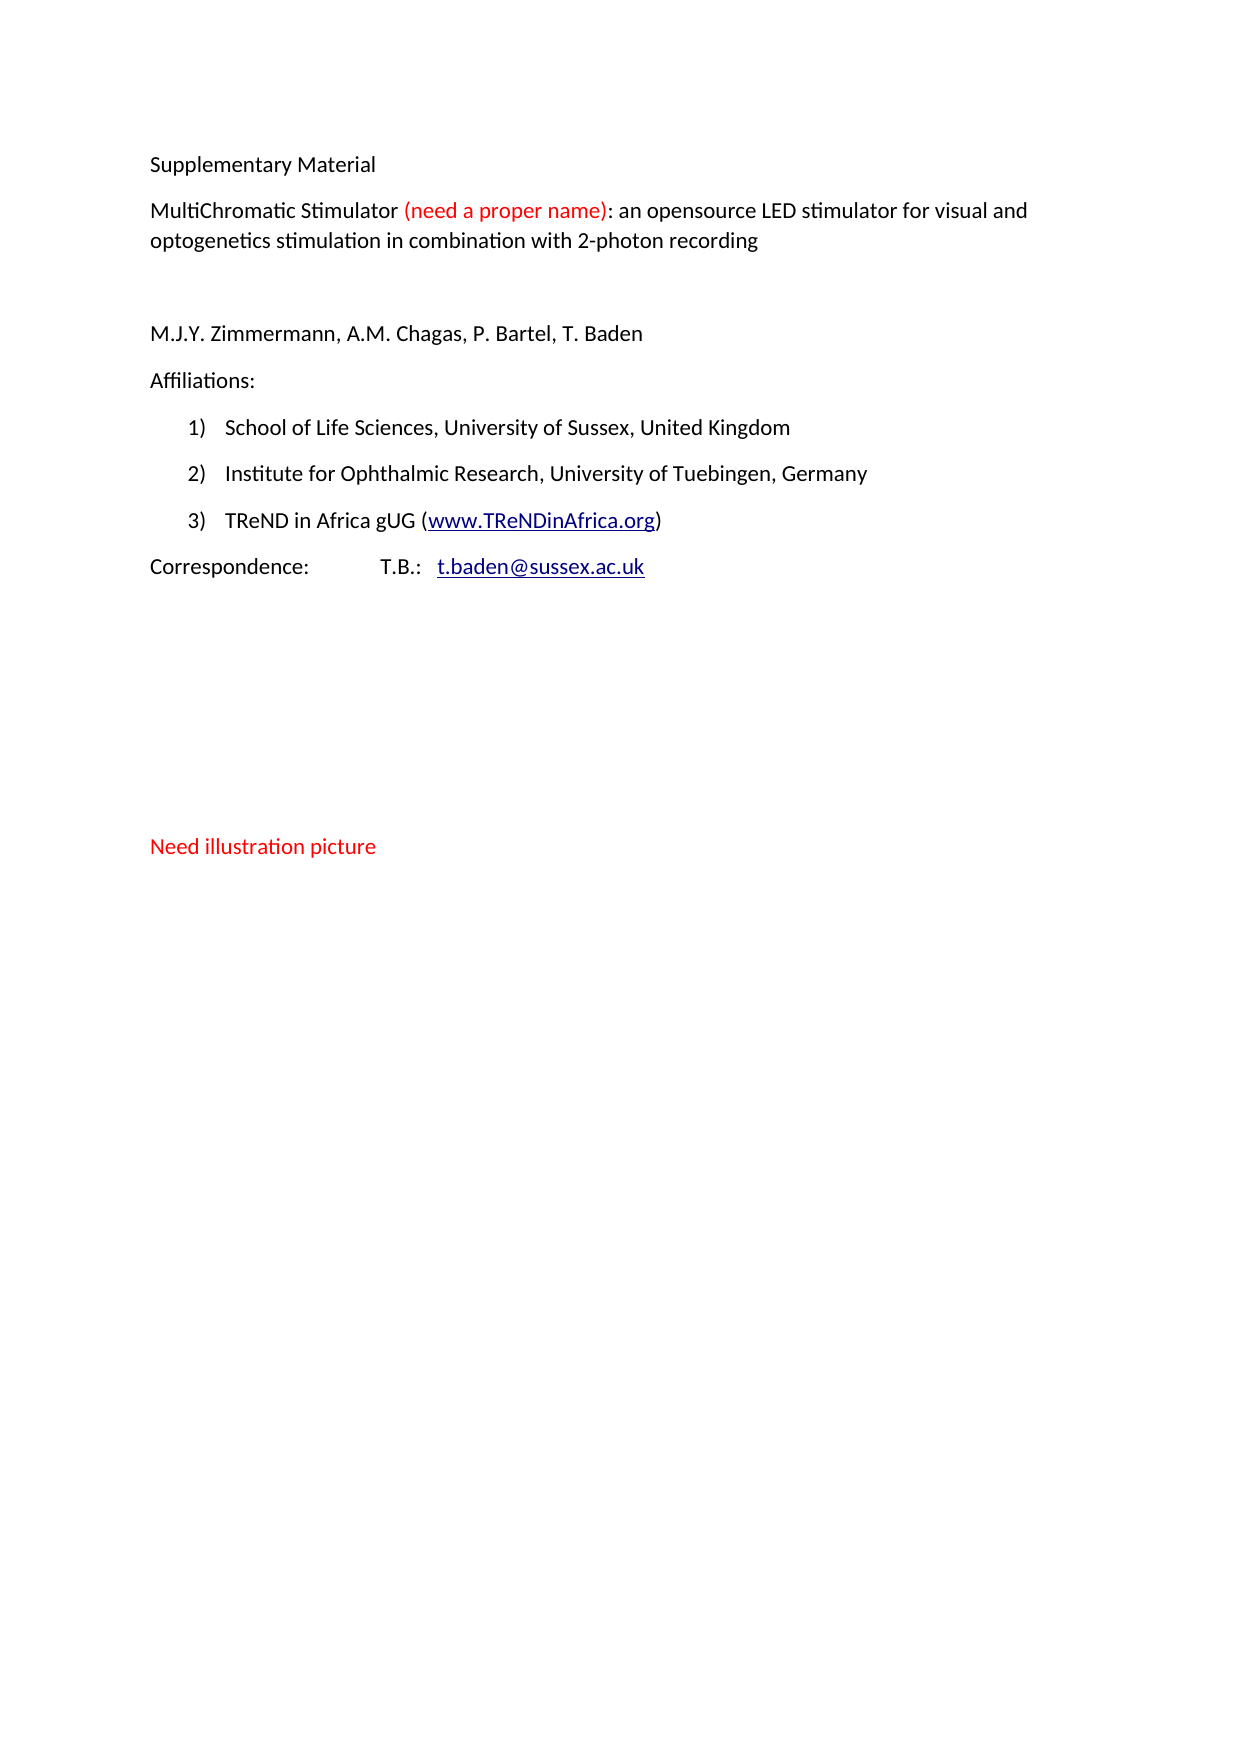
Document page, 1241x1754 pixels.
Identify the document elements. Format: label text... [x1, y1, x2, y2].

list Institute for Ophthalmic Research, University of Tuebingen, Germany [187, 459, 1090, 487]
text Need illustration picture [150, 832, 1090, 860]
list TReND in Africa gUG (www.TReNDinAfrica.org) [187, 506, 1090, 534]
list School of Life Sciences, University of Sussex, United Kingdom [187, 413, 1090, 441]
text Correspondence: T.B.: t.baden@sussex.ac.uk [150, 552, 1090, 580]
text MultiChromatic Stimulator (need a proper name): an opensource LED stimulator for visual and optogenetics stimulation in combination with 2-photon recording [150, 197, 1090, 254]
text M.J.Y. Zimmermann, A.M. Chagas, P. Bartel, T. Baden [150, 319, 1090, 348]
text Supplementary Material [150, 150, 1090, 178]
text Affiliations: [150, 366, 1090, 394]
